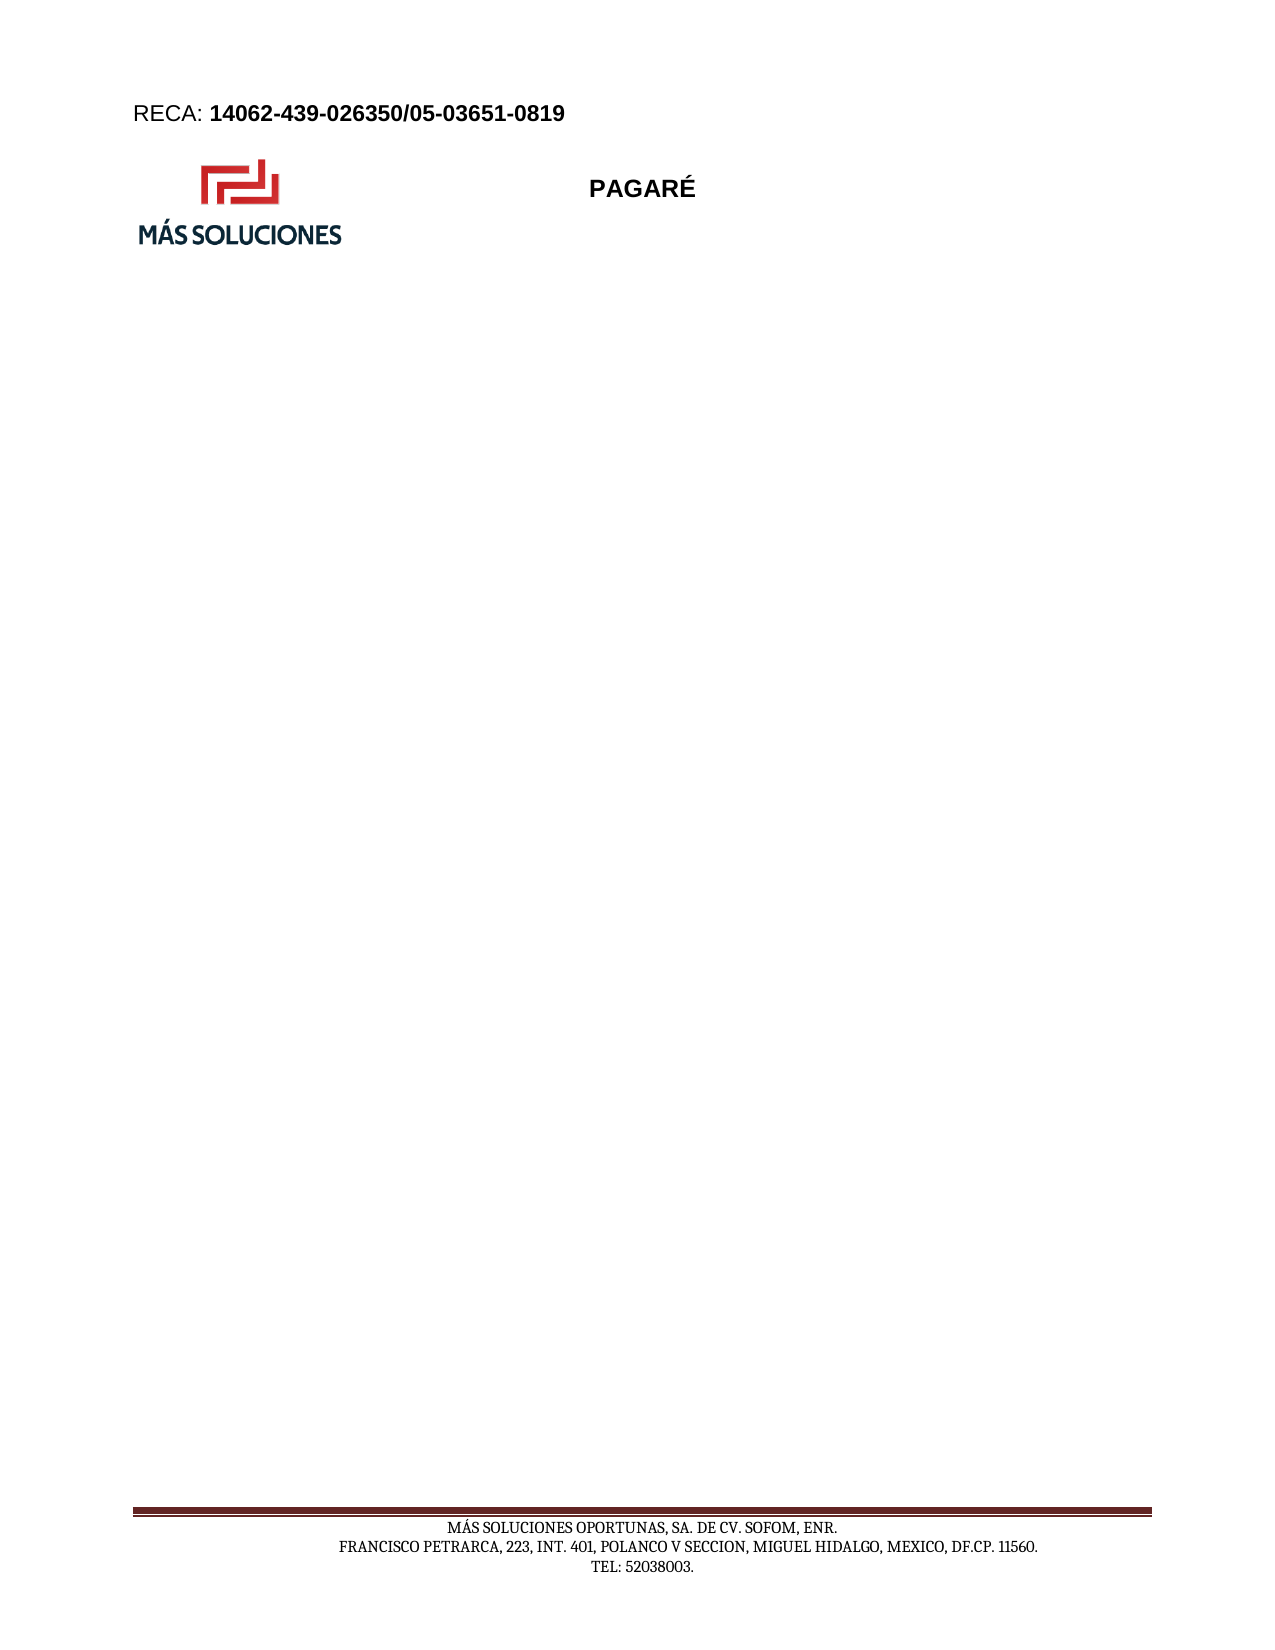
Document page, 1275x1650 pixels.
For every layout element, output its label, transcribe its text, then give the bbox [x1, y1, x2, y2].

text PAGARÉ [133, 173, 1152, 202]
picture [132, 153, 347, 254]
